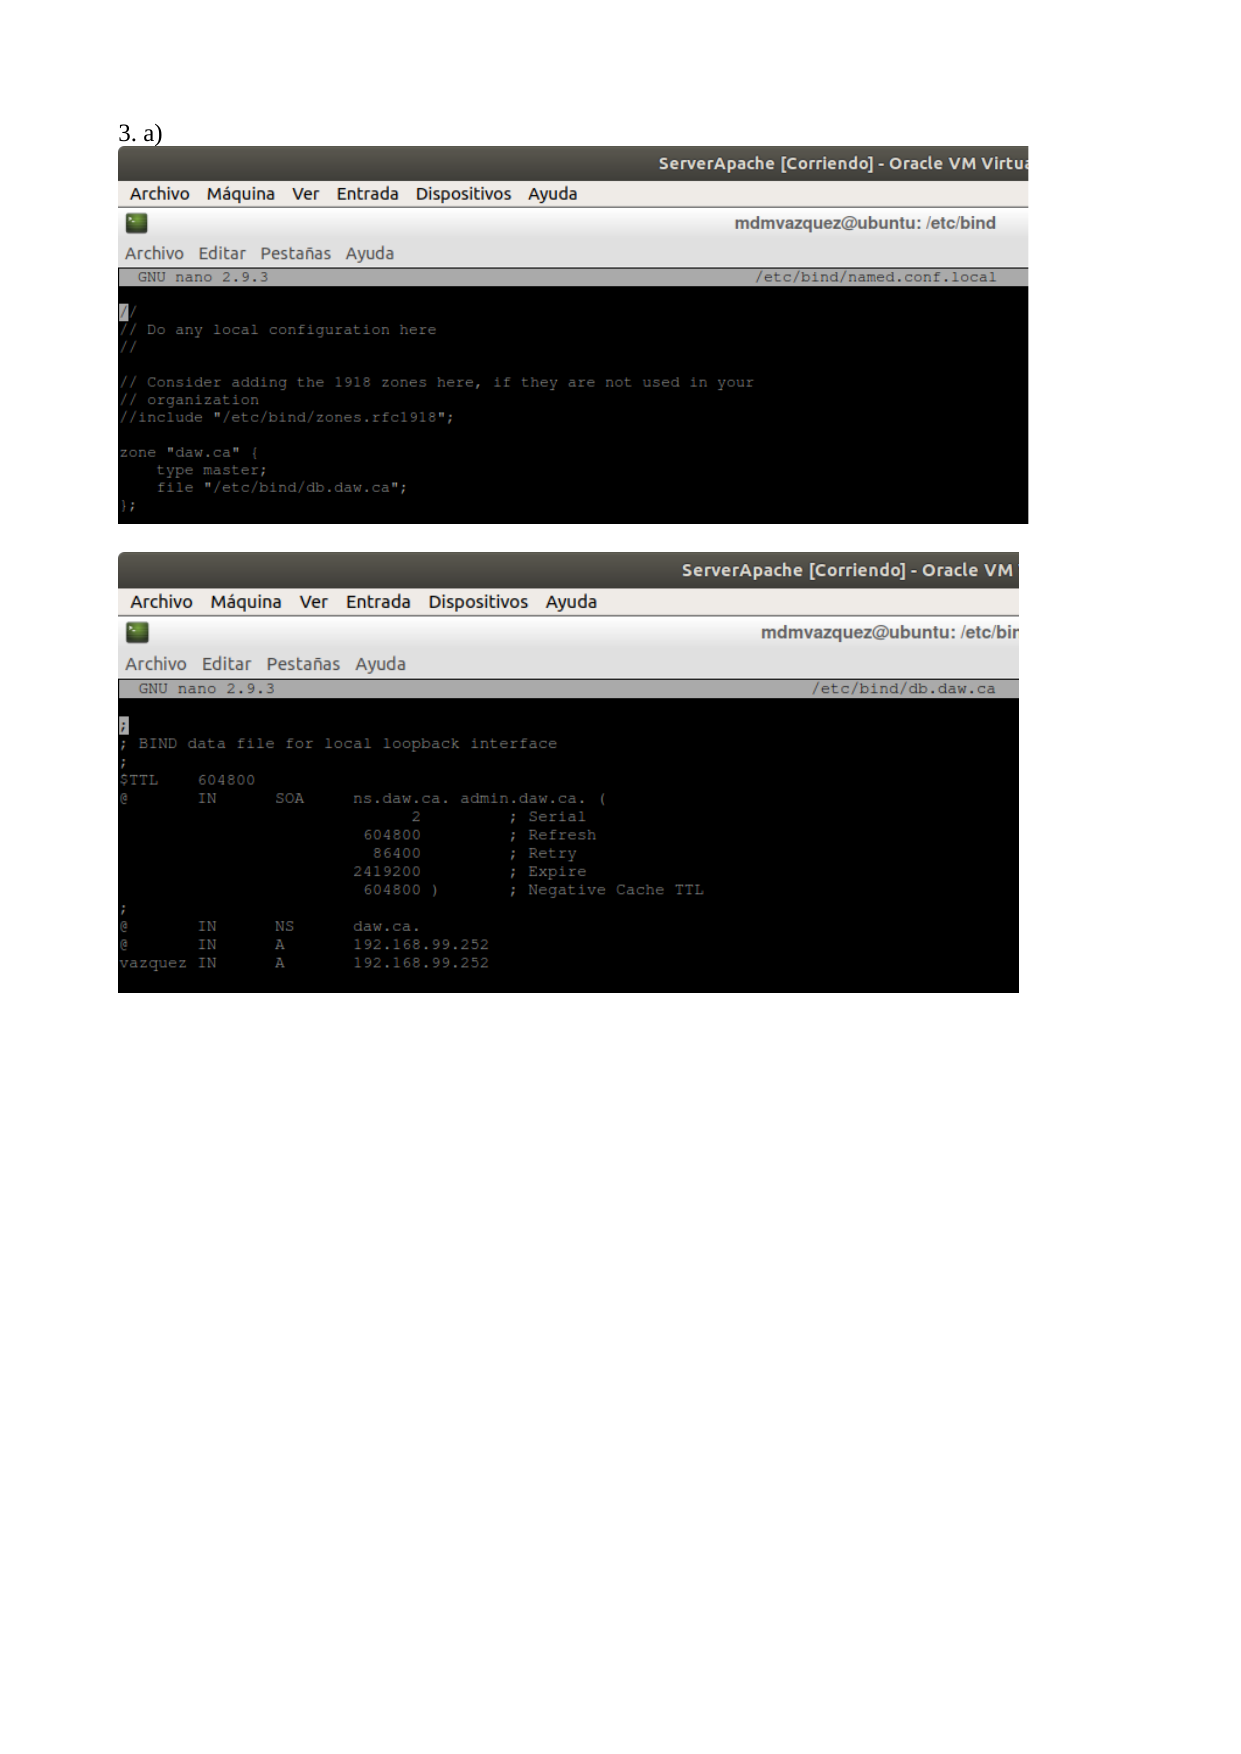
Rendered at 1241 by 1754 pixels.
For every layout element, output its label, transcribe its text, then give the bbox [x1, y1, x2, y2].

picture [118, 146, 1029, 524]
text 3. a) [118, 118, 1122, 147]
